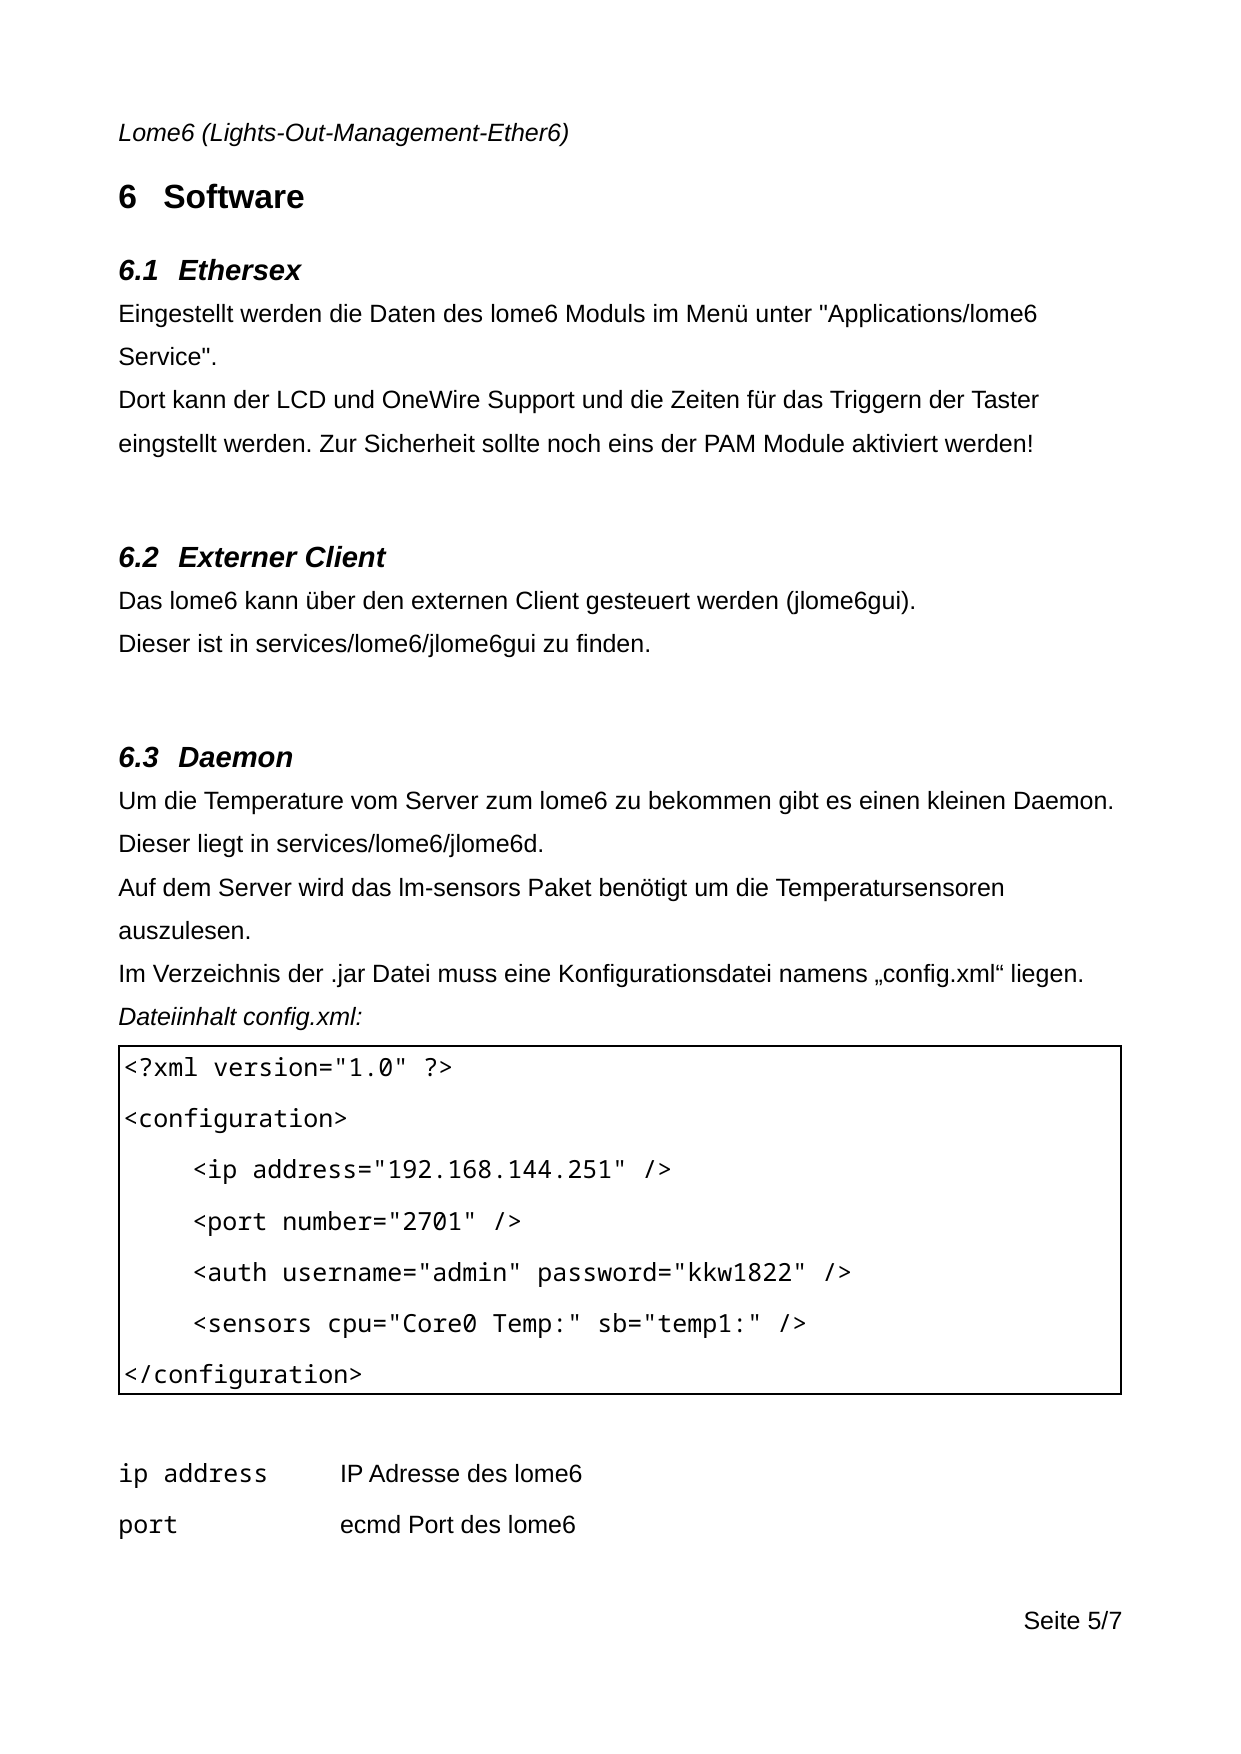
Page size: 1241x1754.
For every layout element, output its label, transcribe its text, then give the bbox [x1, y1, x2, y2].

text <configuration> [120, 1096, 1120, 1135]
text Dateiinhalt config.xml: [118, 1002, 1122, 1031]
subtitle Software [118, 177, 1122, 216]
text ip address IP Adresse des lome6 [118, 1456, 1122, 1489]
text Dieser liegt in services/lome6/jlome6d. [118, 829, 1122, 858]
text Eingestellt werden die Daten des lome6 Moduls im Menü unter "Applications/lome6 Service". [118, 299, 1122, 371]
text Im Verzeichnis der .jar Datei muss eine Konfigurationsdatei namens „config.xml“ liegen. [118, 959, 1122, 988]
text <port number="2701" /> [120, 1198, 1120, 1237]
text <?xml version="1.0" ?> [120, 1047, 1120, 1084]
subtitle Daemon [118, 740, 1122, 774]
text Auf dem Server wird das lm-sensors Paket benötigt um die Temperatursensoren auszulesen. [118, 873, 1122, 944]
text <auth username="admin" password="kkw1822" /> [120, 1249, 1120, 1288]
text <sensors cpu="Core0 Temp:" sb="temp1:" /> [120, 1300, 1120, 1339]
text port ecmd Port des lome6 [118, 1507, 1122, 1541]
subtitle Externer Client [118, 540, 1122, 573]
text Dort kann der LCD und OneWire Support und die Zeiten für das Triggern der Taster eingstellt werden. Zur Sicherheit sollte noch eins der PAM Module aktiviert werden! [118, 386, 1122, 457]
text Um die Temperature vom Server zum lome6 zu bekommen gibt es einen kleinen Daemon. [118, 786, 1122, 815]
text </configuration> [120, 1351, 1120, 1393]
text Dieser ist in services/lome6/jlome6gui zu finden. [118, 629, 1122, 658]
text <ip address="192.168.144.251" /> [120, 1147, 1120, 1186]
subtitle Ethersex [118, 253, 1122, 287]
text Das lome6 kann über den externen Client gesteuert werden (jlome6gui). [118, 586, 1122, 615]
